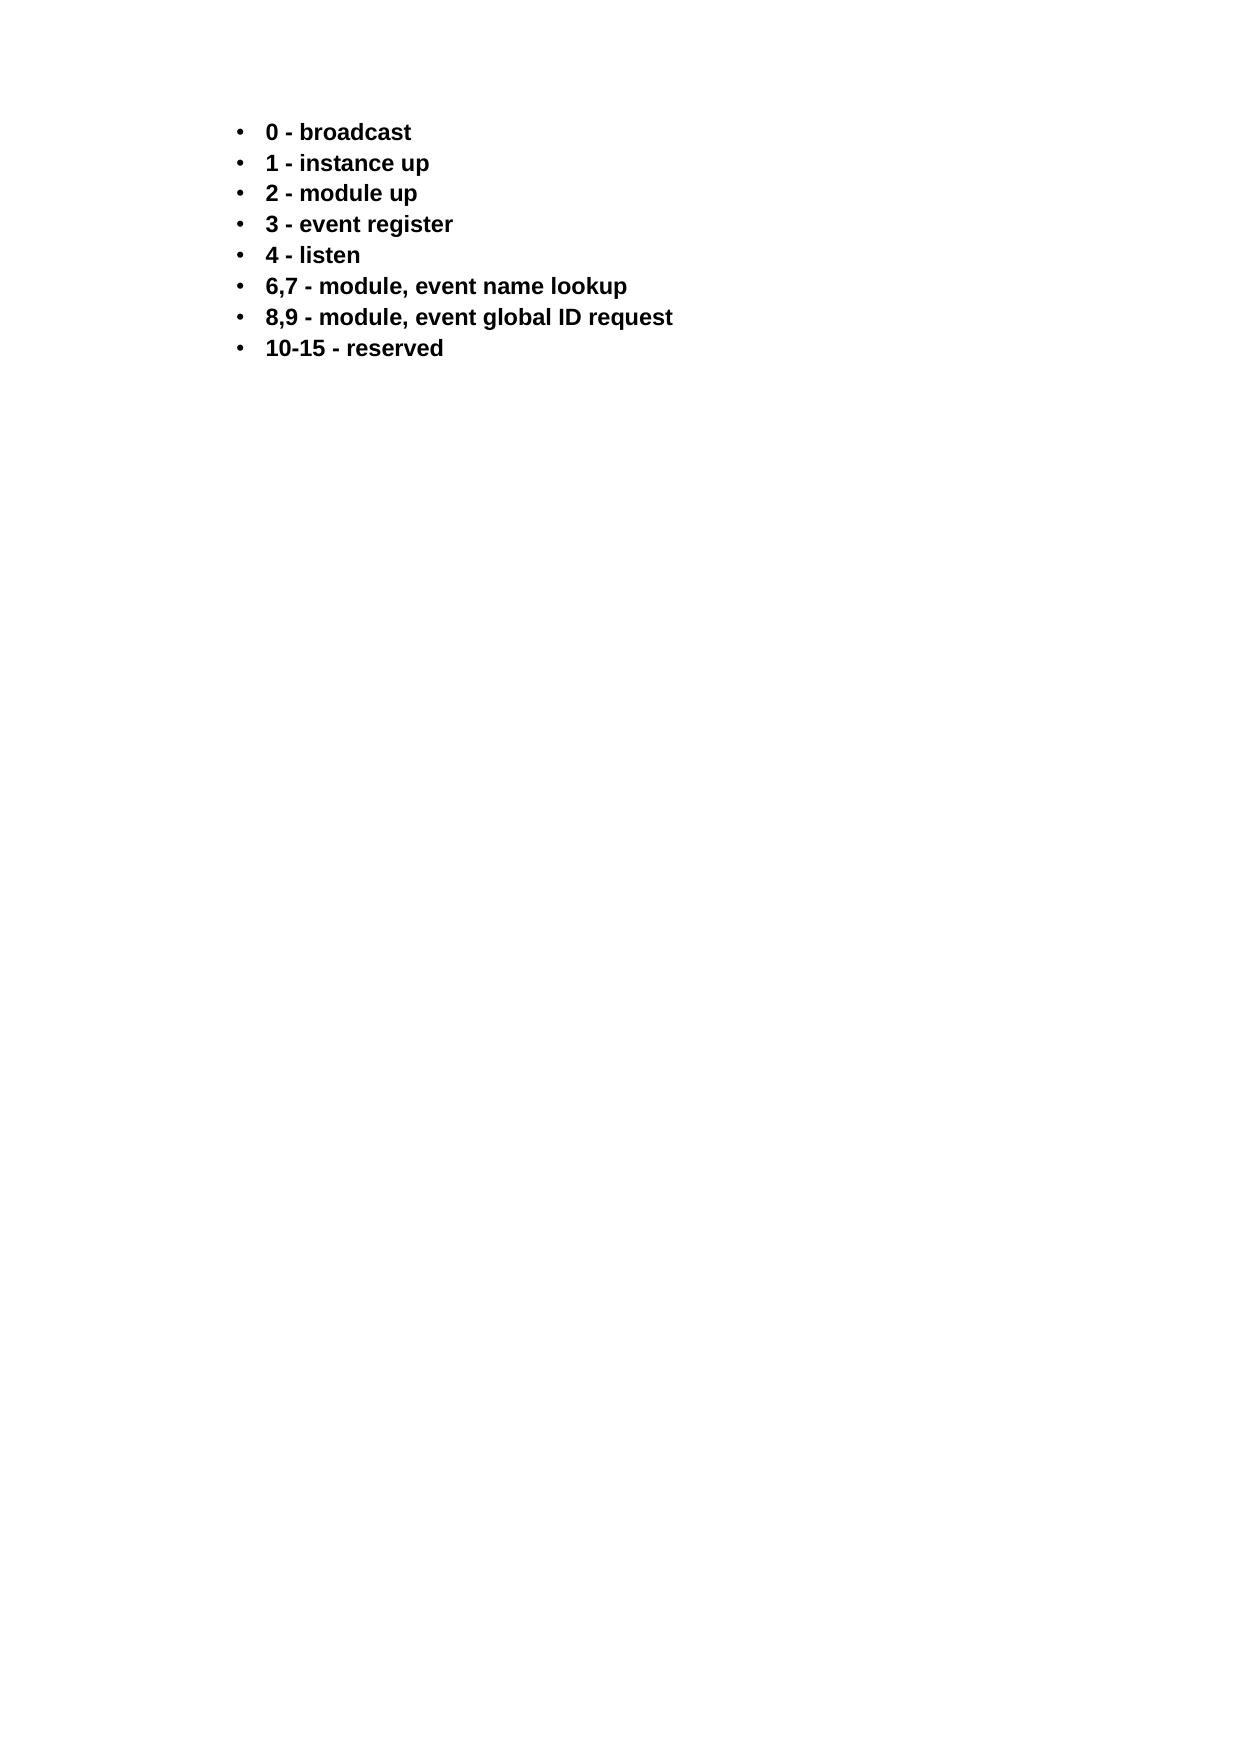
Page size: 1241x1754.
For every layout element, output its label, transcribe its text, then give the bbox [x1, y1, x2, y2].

list 2 - module up [236, 180, 1122, 207]
list 0 - broadcast [236, 118, 1122, 145]
list 10-15 - reserved [236, 334, 1122, 361]
list 8,9 - module, event global ID request [236, 303, 1122, 330]
list 6,7 - module, event name lookup [236, 272, 1122, 299]
list 1 - instance up [236, 149, 1122, 176]
list 3 - event register [236, 211, 1122, 238]
list 4 - listen [236, 241, 1122, 268]
